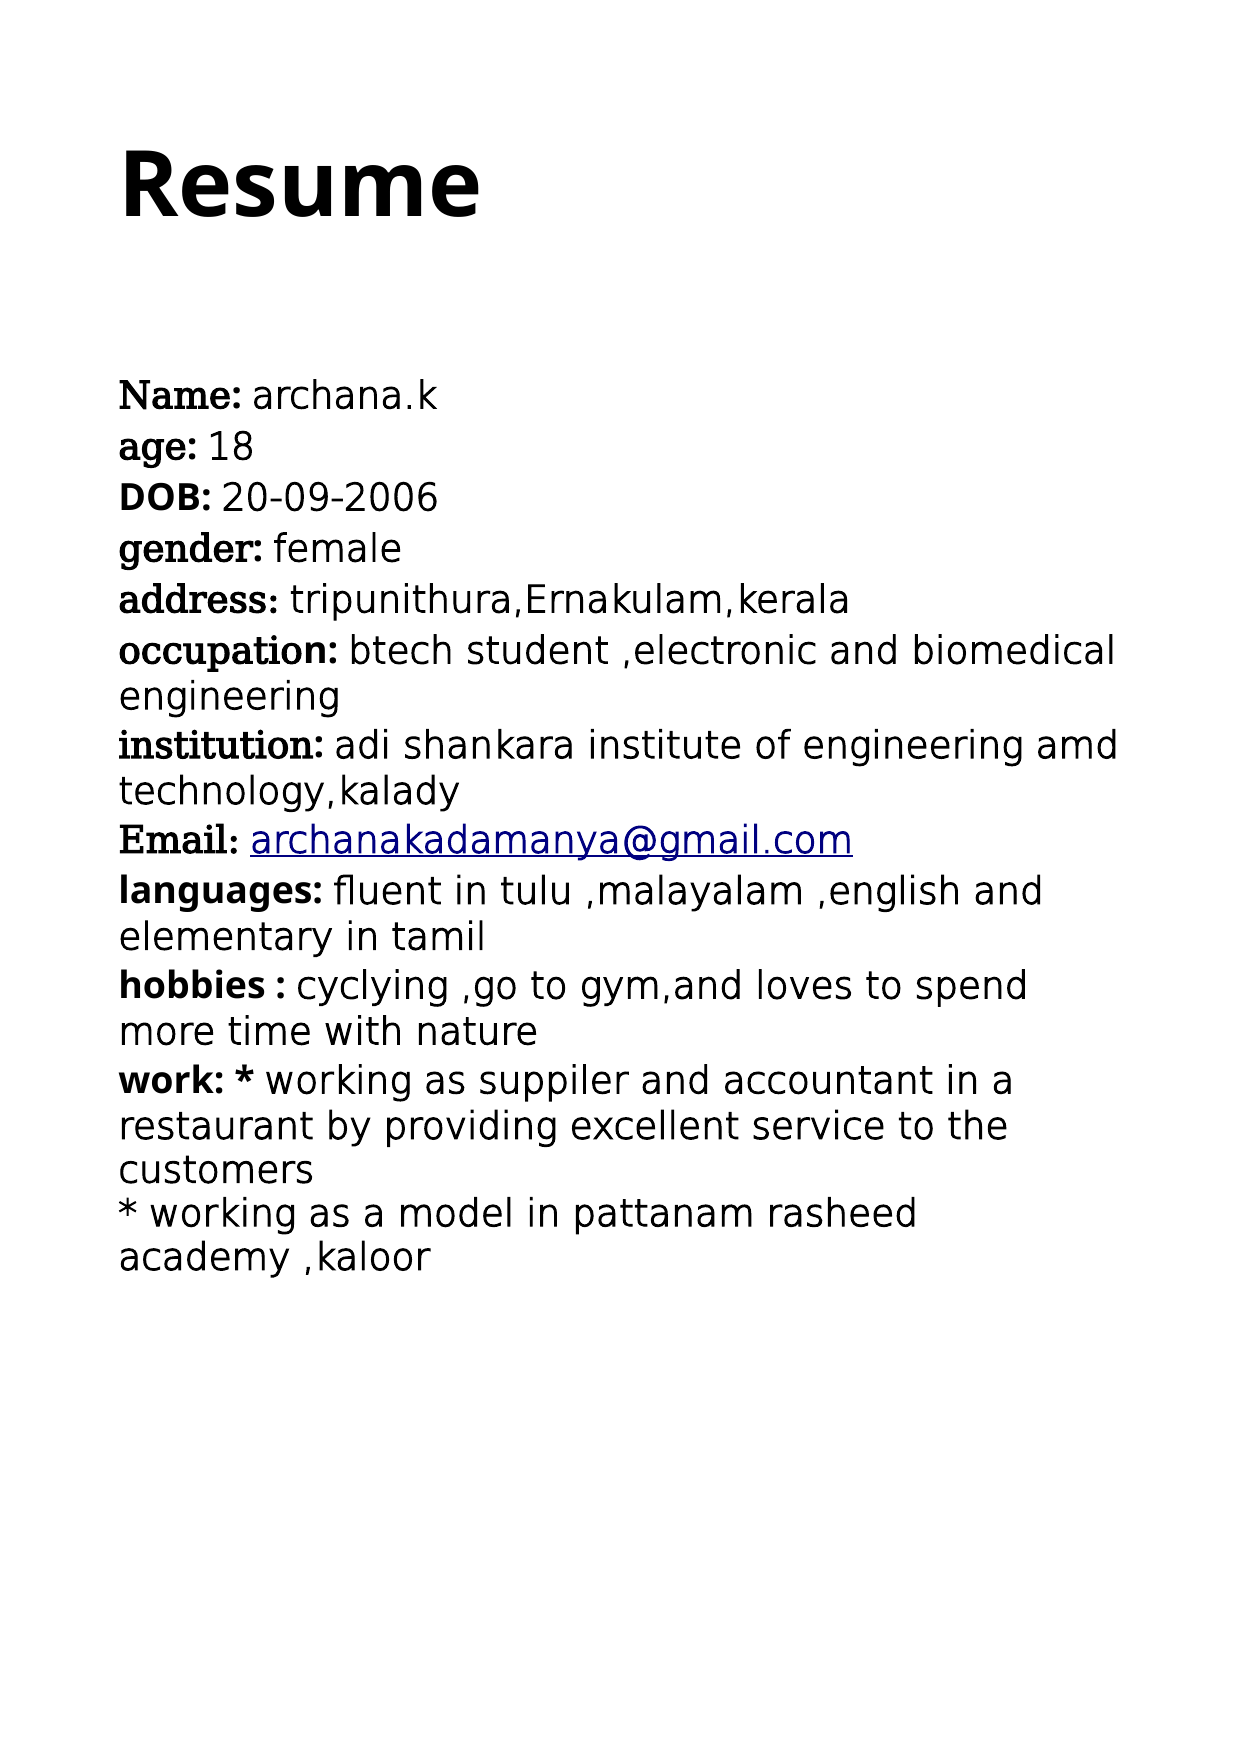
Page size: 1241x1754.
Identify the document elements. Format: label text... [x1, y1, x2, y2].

text DOB: 20-09-2006 [118, 470, 1122, 521]
text Email: archanakadamanya@gmail.com [118, 812, 1122, 863]
text Resume [118, 118, 1122, 243]
text hobbies : cyclying ,go to gym,and loves to spend more time with nature [118, 958, 1122, 1053]
text work: * working as suppiler and accountant in a restaurant by providing excellent service to the customers [118, 1053, 1122, 1191]
text address: tripunithura,Ernakulam,kerala [118, 572, 1122, 623]
text Name: archana.k [118, 368, 1122, 419]
text * working as a model in pattanam rasheed academy ,kaloor [118, 1191, 1122, 1278]
text gender: female [118, 521, 1122, 572]
text age: 18 [118, 419, 1122, 470]
text institution: adi shankara institute of engineering amd technology,kalady [118, 718, 1122, 812]
text occupation: btech student ,electronic and biomedical engineering [118, 623, 1122, 718]
text languages: fluent in tulu ,malayalam ,english and elementary in tamil [118, 863, 1122, 958]
